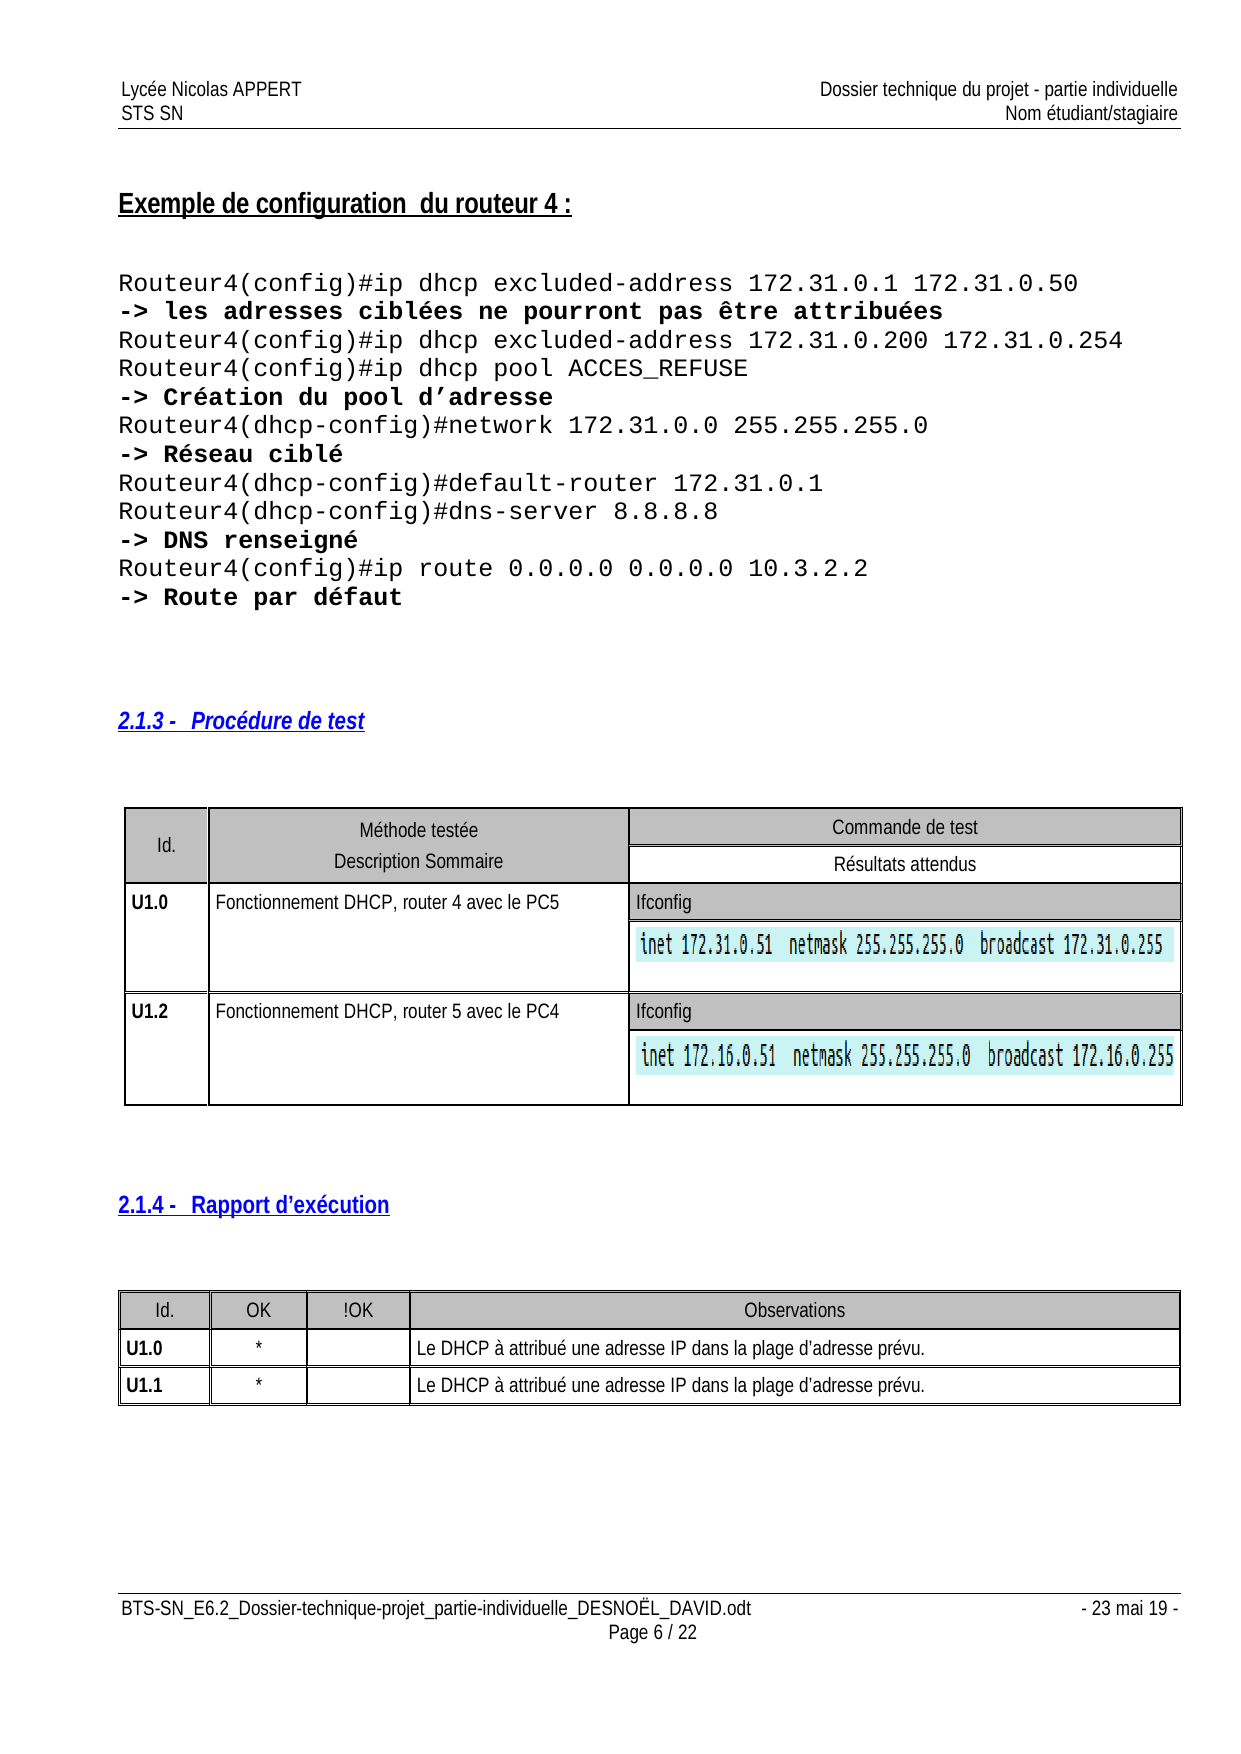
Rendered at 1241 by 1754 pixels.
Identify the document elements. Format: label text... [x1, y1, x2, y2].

subtitle Procédure de test [118, 706, 1181, 735]
table_cell [630, 1031, 1180, 1104]
table_cell [308, 1368, 409, 1403]
text -> DNS renseigné [118, 527, 1181, 556]
text Routeur4(dhcp-config)#default-router 172.31.0.1 [118, 470, 1181, 498]
text Routeur4(config)#ip dhcp excluded-address 172.31.0.200 172.31.0.254 [118, 327, 1181, 356]
table_header Observations [411, 1293, 1179, 1328]
table_cell Le DHCP à attribué une adresse IP dans la plage d’adresse prévu. [411, 1368, 1179, 1403]
table_header Ifconfig [630, 884, 1180, 919]
table_header Ifconfig [630, 994, 1180, 1029]
table_cell * [212, 1330, 306, 1365]
text Routeur4(dhcp-config)#network 172.31.0.0 255.255.255.0 [118, 413, 1181, 441]
table_cell U1.1 [121, 1368, 209, 1403]
table_cell U1.0 [126, 884, 207, 991]
text Routeur4(config)#ip dhcp pool ACCES_REFUSE [118, 356, 1181, 384]
text -> les adresses ciblées ne pourront pas être attribuées [118, 299, 1181, 327]
text -> Création du pool d’adresse [118, 384, 1181, 413]
table_cell [630, 928, 1180, 991]
text Routeur4(dhcp-config)#dns-server 8.8.8.8 [118, 498, 1181, 527]
table_cell U1.0 [121, 1330, 209, 1365]
table_cell U1.2 [126, 994, 207, 1104]
table_header Id. [126, 809, 207, 882]
table_cell * [212, 1368, 306, 1403]
text -> Réseau ciblé [118, 441, 1181, 470]
table_header !OK [308, 1293, 409, 1328]
text -> Route par défaut [118, 584, 1181, 613]
table_header Id. [121, 1293, 209, 1328]
table_cell [308, 1330, 409, 1365]
table_header Méthode testée Description Sommaire [210, 809, 628, 882]
table_cell [630, 922, 1180, 927]
table_cell Résultats attendus [630, 847, 1180, 882]
subtitle Rapport d’exécution [118, 1190, 1181, 1219]
picture [635, 1036, 1175, 1075]
table_cell Le DHCP à attribué une adresse IP dans la plage d’adresse prévu. [411, 1330, 1179, 1365]
table_header OK [212, 1293, 306, 1328]
text Routeur4(config)#ip dhcp excluded-address 172.31.0.1 172.31.0.50 [118, 270, 1181, 299]
text Routeur4(config)#ip route 0.0.0.0 0.0.0.0 10.3.2.2 [118, 556, 1181, 584]
table_cell Fonctionnement DHCP, router 4 avec le PC5 [210, 884, 628, 991]
table_cell Fonctionnement DHCP, router 5 avec le PC4 [210, 994, 628, 1104]
table_header Commande de test [630, 809, 1180, 844]
picture [635, 927, 1175, 962]
text Exemple de configuration du routeur 4 : [118, 186, 1181, 219]
